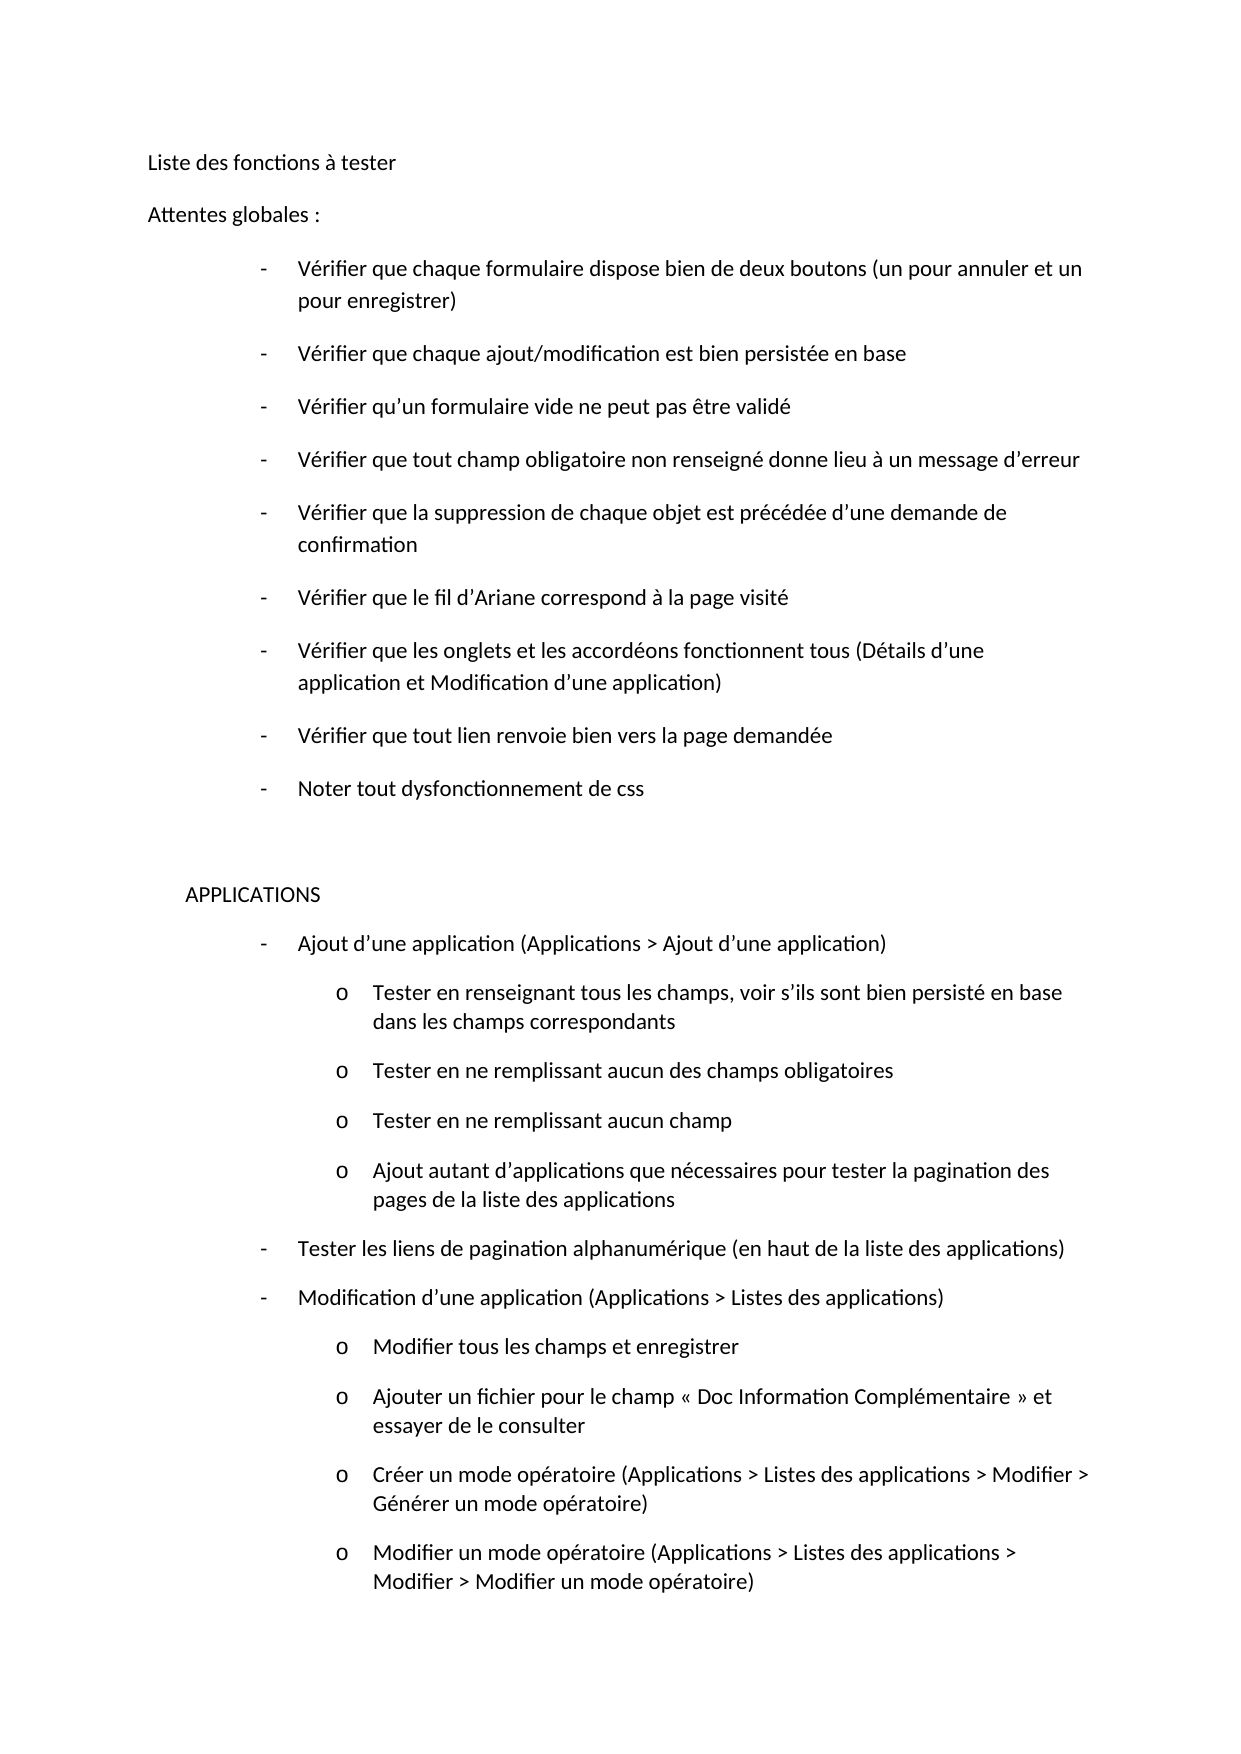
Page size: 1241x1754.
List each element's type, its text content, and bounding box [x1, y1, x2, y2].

list Tester en renseignant tous les champs, voir s’ils sont bien persisté en base dans les champs correspondants [335, 978, 1093, 1035]
list Noter tout dysfonctionnement de css [260, 774, 1093, 802]
list Modifier un mode opératoire (Applications > Listes des applications > Modifier > Modifier un mode opératoire) [335, 1538, 1093, 1595]
list Modifier tous les champs et enregistrer [335, 1332, 1093, 1361]
list Vérifier que chaque ajout/modification est bien persistée en base [260, 339, 1093, 367]
list Ajouter un fichier pour le champ « Doc Information Complémentaire » et essayer de le consulter [335, 1382, 1093, 1439]
list Vérifier que tout champ obligatoire non renseigné donne lieu à un message d’erreur [260, 445, 1093, 473]
list Vérifier que le fil d’Ariane correspond à la page visité [260, 583, 1093, 611]
list Tester en ne remplissant aucun des champs obligatoires [335, 1056, 1093, 1085]
list Vérifier que tout lien renvoie bien vers la page demandée [260, 721, 1093, 749]
text Attentes globales : [148, 201, 1093, 229]
text APPLICATIONS [185, 880, 1093, 908]
text Liste des fonctions à tester [148, 148, 1093, 176]
list Tester les liens de pagination alphanumérique (en haut de la liste des applications) [260, 1234, 1093, 1262]
list Vérifier que chaque formulaire dispose bien de deux boutons (un pour annuler et un pour enregistrer) [260, 254, 1093, 314]
list Modification d’une application (Applications > Listes des applications) [260, 1283, 1093, 1311]
list Ajout autant d’applications que nécessaires pour tester la pagination des pages de la liste des applications [335, 1156, 1093, 1213]
list Vérifier qu’un formulaire vide ne peut pas être validé [260, 392, 1093, 420]
list Ajout d’une application (Applications > Ajout d’une application) [260, 929, 1093, 957]
list Créer un mode opératoire (Applications > Listes des applications > Modifier > Générer un mode opératoire) [335, 1460, 1093, 1517]
list Vérifier que les onglets et les accordéons fonctionnent tous (Détails d’une application et Modification d’une application) [260, 636, 1093, 696]
list Vérifier que la suppression de chaque objet est précédée d’une demande de confirmation [260, 498, 1093, 558]
list Tester en ne remplissant aucun champ [335, 1106, 1093, 1135]
